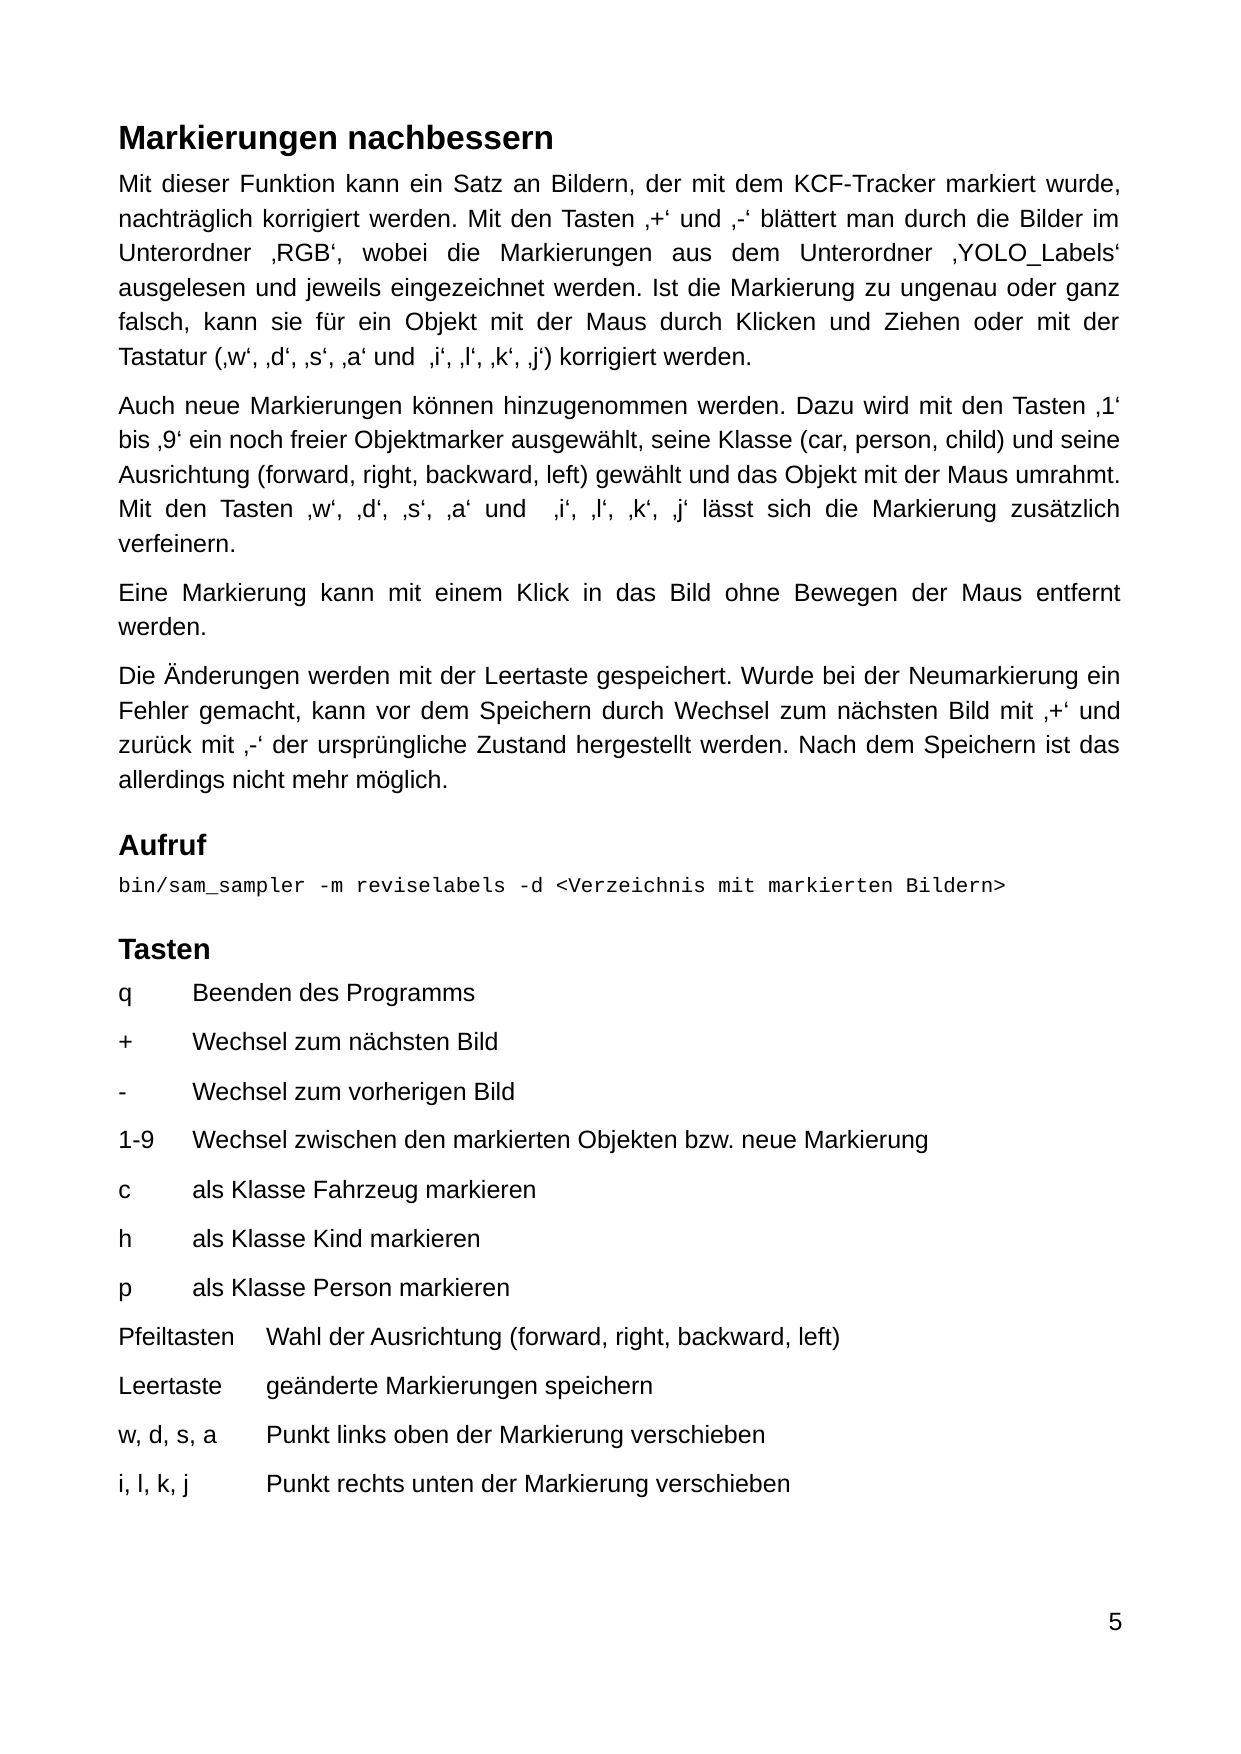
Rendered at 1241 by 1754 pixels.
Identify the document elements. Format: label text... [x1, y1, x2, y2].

text w, d, s, a Punkt links oben der Markierung verschieben [118, 1420, 1122, 1449]
text Die Änderungen werden mit der Leertaste gespeichert. Wurde bei der Neumarkierung ein Fehler gemacht, kann vor dem Speichern durch Wechsel zum nächsten Bild mit ‚+‘ und zurück mit ‚-‘ der ursprüngliche Zustand hergestellt werden. Nach dem Speichern ist das allerdings nicht mehr möglich. [118, 661, 1122, 793]
text - Wechsel zum vorherigen Bild [118, 1076, 1122, 1105]
subtitle Aufruf [118, 828, 1122, 862]
text Auch neue Markierungen können hinzugenommen werden. Dazu wird mit den Tasten ‚1‘ bis ‚9‘ ein noch freier Objektmarker ausgewählt, seine Klasse (car, person, child) und seine Ausrichtung (forward, right, backward, left) gewählt und das Objekt mit der Maus umrahmt. Mit den Tasten ‚w‘, ‚d‘, ‚s‘, ‚a‘ und ‚i‘, ‚l‘, ‚k‘, ‚j‘ lässt sich die Markierung zusätzlich verfeinern. [118, 391, 1122, 557]
text + Wechsel zum nächsten Bild [118, 1027, 1122, 1056]
subtitle Markierungen nachbessern [118, 118, 1122, 157]
text bin/sam_sampler -m reviselabels -d <Verzeichnis mit markierten Bildern> [118, 874, 1122, 898]
text Leertaste geänderte Markierungen speichern [118, 1371, 1122, 1399]
text h als Klasse Kind markieren [118, 1224, 1122, 1252]
text Eine Markierung kann mit einem Klick in das Bild ohne Bewegen der Maus entfernt werden. [118, 578, 1122, 641]
subtitle Tasten [118, 932, 1122, 966]
text p als Klasse Person markieren [118, 1273, 1122, 1301]
text q Beenden des Programms [118, 978, 1122, 1007]
text Pfeiltasten Wahl der Ausrichtung (forward, right, backward, left) [118, 1322, 1122, 1351]
text c als Klasse Fahrzeug markieren [118, 1174, 1122, 1203]
text 1-9 Wechsel zwischen den markierten Objekten bzw. neue Markierung [118, 1126, 1122, 1154]
text i, l, k, j Punkt rechts unten der Markierung verschieben [118, 1469, 1122, 1498]
text Mit dieser Funktion kann ein Satz an Bildern, der mit dem KCF-Tracker markiert wurde, nachträglich korrigiert werden. Mit den Tasten ‚+‘ und ‚-‘ blättert man durch die Bilder im Unterordner ‚RGB‘, wobei die Markierungen aus dem Unterordner ‚YOLO_Labels‘ ausgelesen und jeweils eingezeichnet werden. Ist die Markierung zu ungenau oder ganz falsch, kann sie für ein Objekt mit der Maus durch Klicken und Ziehen oder mit der Tastatur (‚w‘, ‚d‘, ‚s‘, ‚a‘ und ‚i‘, ‚l‘, ‚k‘, ‚j‘) korrigiert werden. [118, 169, 1122, 370]
